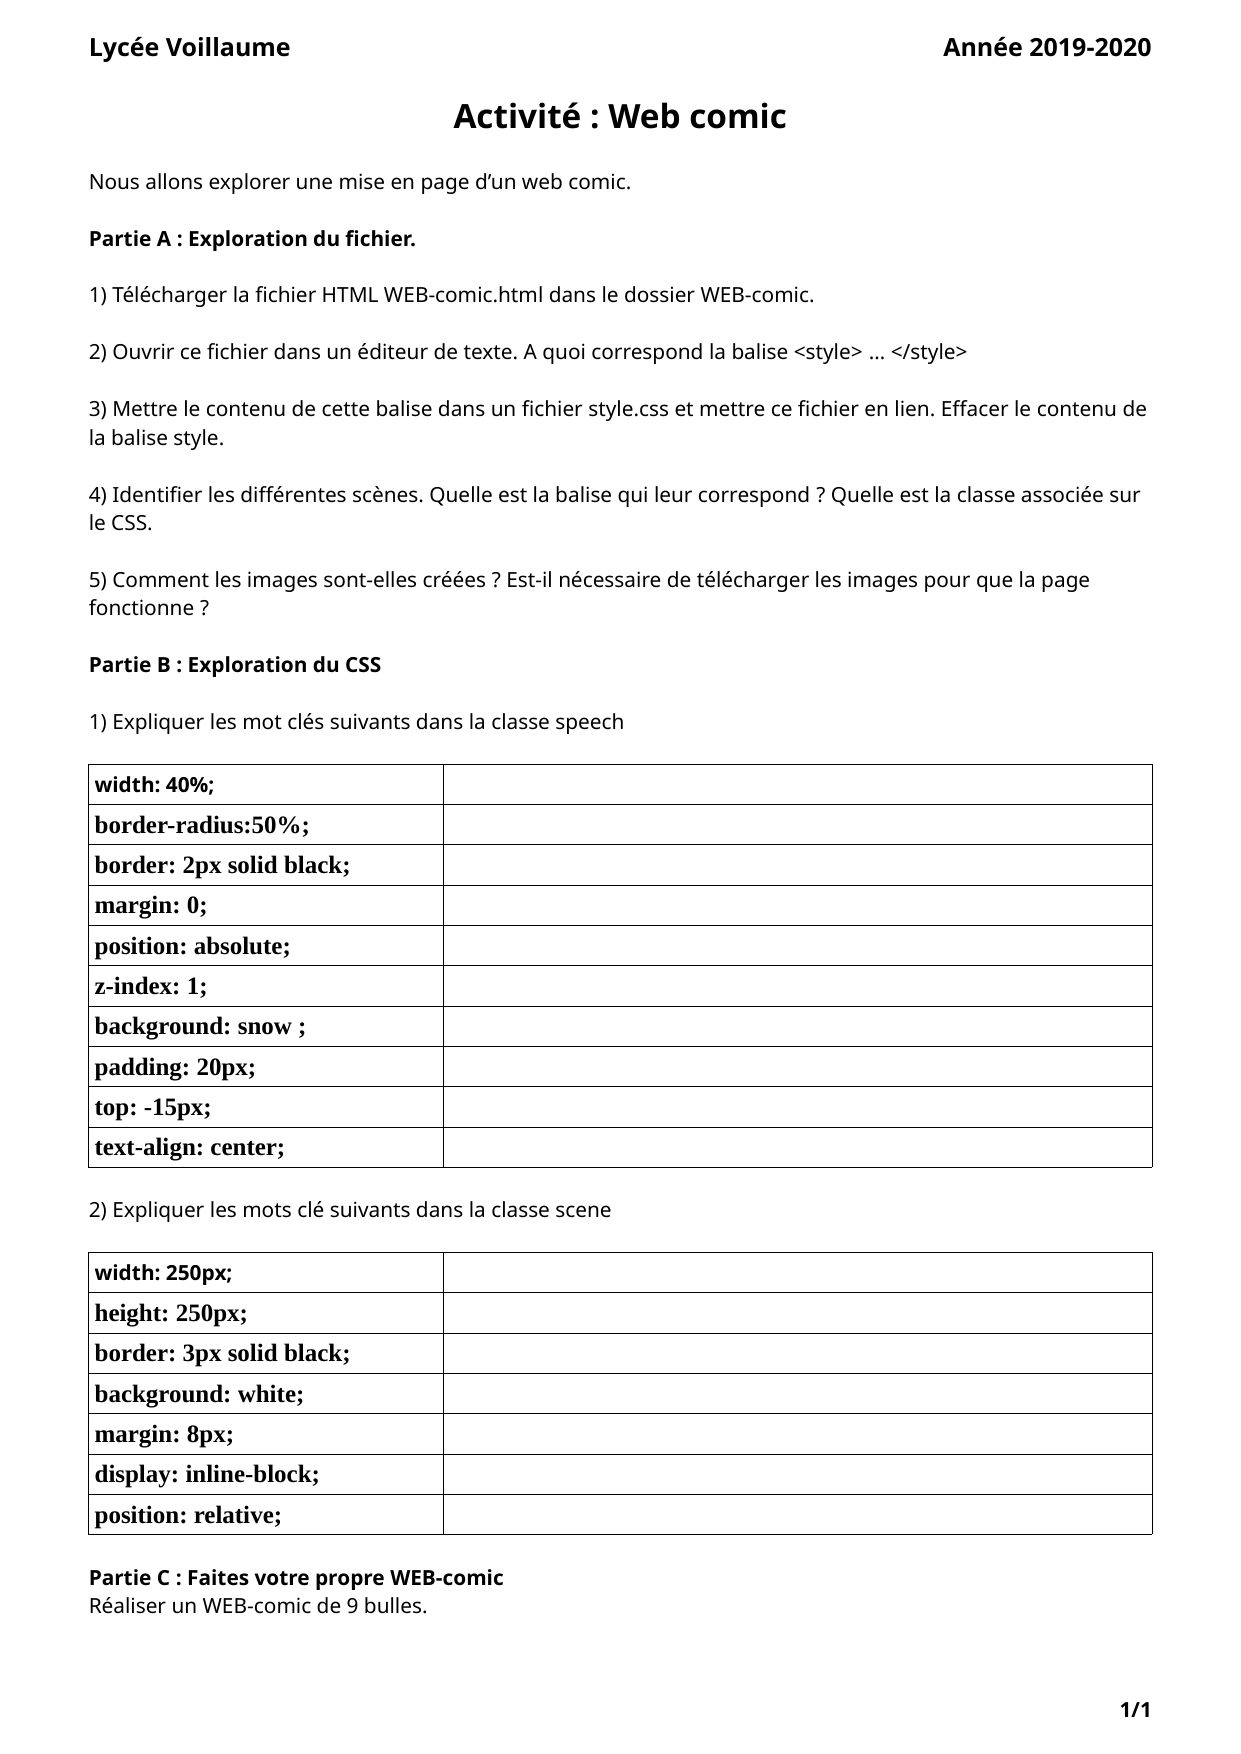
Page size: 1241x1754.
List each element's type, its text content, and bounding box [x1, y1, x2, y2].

table_cell height: 250px; [89, 1293, 443, 1333]
text 4) Identifier les différentes scènes. Quelle est la balise qui leur correspond ? Quelle est la classe associée sur le CSS. [88, 480, 1152, 537]
table_cell [444, 966, 1152, 1006]
table_cell border: 2px solid black; [89, 845, 443, 885]
table_cell [444, 1334, 1152, 1373]
table_cell text-align: center; [89, 1128, 443, 1167]
table_header [444, 765, 1152, 804]
table_cell [444, 1087, 1152, 1127]
text Partie B : Exploration du CSS [88, 650, 1152, 679]
table_cell padding: 20px; [89, 1047, 443, 1086]
table_cell position: absolute; [89, 926, 443, 965]
text Partie C : Faites votre propre WEB-comic [88, 1563, 1152, 1591]
table_cell border: 3px solid black; [89, 1334, 443, 1373]
text Nous allons explorer une mise en page d’un web comic. [88, 167, 1152, 195]
table_cell [444, 1414, 1152, 1453]
table_cell border-radius:50%; [89, 805, 443, 844]
table_cell [444, 1455, 1152, 1494]
text 3) Mettre le contenu de cette balise dans un fichier style.css et mettre ce fichier en lien. Effacer le contenu de la balise style. [88, 394, 1152, 451]
table_cell [444, 1128, 1152, 1167]
text Partie A : Exploration du fichier. [88, 224, 1152, 252]
table_cell background: white; [89, 1374, 443, 1413]
table_cell margin: 0; [89, 886, 443, 925]
text 5) Comment les images sont-elles créées ? Est-il nécessaire de télécharger les images pour que la page fonctionne ? [88, 565, 1152, 622]
text 1) Expliquer les mot clés suivants dans la classe speech [88, 707, 1152, 736]
table_cell [444, 1293, 1152, 1333]
text Réaliser un WEB-comic de 9 bulles. [88, 1591, 1152, 1619]
table_cell [444, 886, 1152, 925]
table_cell z-index: 1; [89, 966, 443, 1006]
table_cell top: -15px; [89, 1087, 443, 1127]
table_cell [444, 926, 1152, 965]
text Activité : Web comic [88, 93, 1152, 138]
table_cell position: relative; [89, 1495, 443, 1534]
table_header width: 40%; [89, 765, 443, 804]
table_cell display: inline-block; [89, 1455, 443, 1494]
text 2) Ouvrir ce fichier dans un éditeur de texte. A quoi correspond la balise <style> … </style> [88, 337, 1152, 366]
table_cell [444, 1495, 1152, 1534]
table_header [444, 1253, 1152, 1292]
table_header width: 250px; [89, 1253, 443, 1292]
table_cell [444, 1047, 1152, 1086]
table_cell [444, 845, 1152, 885]
table_cell [444, 1374, 1152, 1413]
table_cell margin: 8px; [89, 1414, 443, 1453]
table_cell [444, 1007, 1152, 1046]
text 1) Télécharger la fichier HTML WEB-comic.html dans le dossier WEB-comic. [88, 281, 1152, 309]
table_cell background: snow ; [89, 1007, 443, 1046]
table_cell [444, 805, 1152, 844]
text 2) Expliquer les mots clé suivants dans la classe scene [88, 1195, 1152, 1224]
